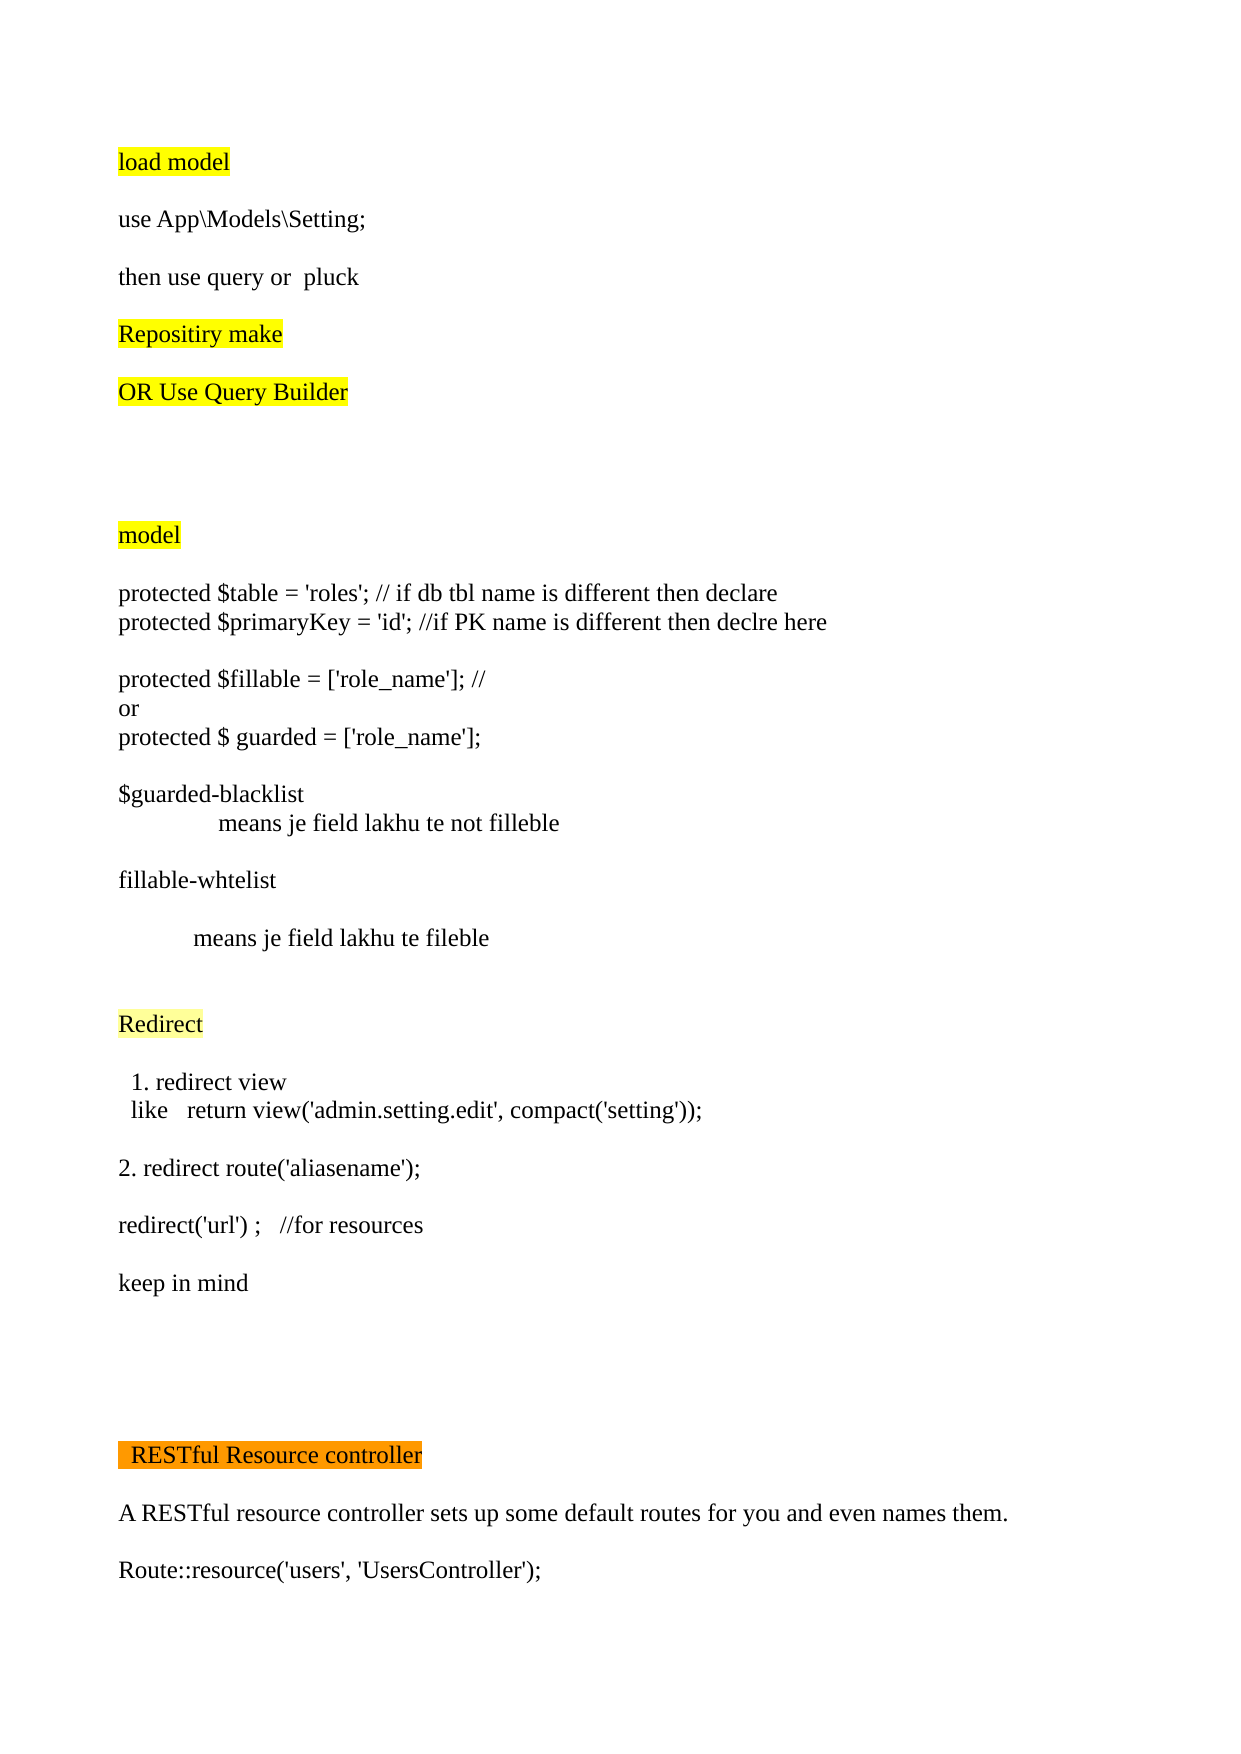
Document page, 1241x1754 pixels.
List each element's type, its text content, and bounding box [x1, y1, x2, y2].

text protected $ guarded = ['role_name']; [118, 722, 1122, 751]
text model [118, 521, 1122, 549]
text Route::resource('users', 'UsersController'); [118, 1556, 1122, 1584]
text keep in mind [118, 1268, 1122, 1297]
text means je field lakhu te not filleble [118, 808, 1122, 837]
text 1. redirect view [118, 1067, 1122, 1096]
text then use query or pluck [118, 262, 1122, 291]
text $guarded-blacklist [118, 779, 1122, 808]
text means je field lakhu te fileble [118, 923, 1122, 952]
text redirect('url') ; //for resources [118, 1211, 1122, 1239]
text OR Use Query Builder [118, 377, 1122, 406]
text like return view('admin.setting.edit', compact('setting')); [118, 1096, 1122, 1124]
text fillable-whtelist [118, 866, 1122, 894]
text 2. redirect route('aliasename'); [118, 1153, 1122, 1182]
text Redirect [118, 1009, 1122, 1038]
text or [118, 693, 1122, 722]
text protected $fillable = ['role_name']; // [118, 664, 1122, 693]
text protected $table = 'roles'; // if db tbl name is different then declare [118, 578, 1122, 607]
text load model [118, 147, 1122, 176]
text protected $primaryKey = 'id'; //if PK name is different then declre here [118, 607, 1122, 636]
text RESTful Resource controller [118, 1441, 1122, 1469]
text Repositiry make [118, 319, 1122, 348]
text A RESTful resource controller sets up some default routes for you and even names them. [118, 1498, 1122, 1527]
text use App\Models\Setting; [118, 204, 1122, 233]
